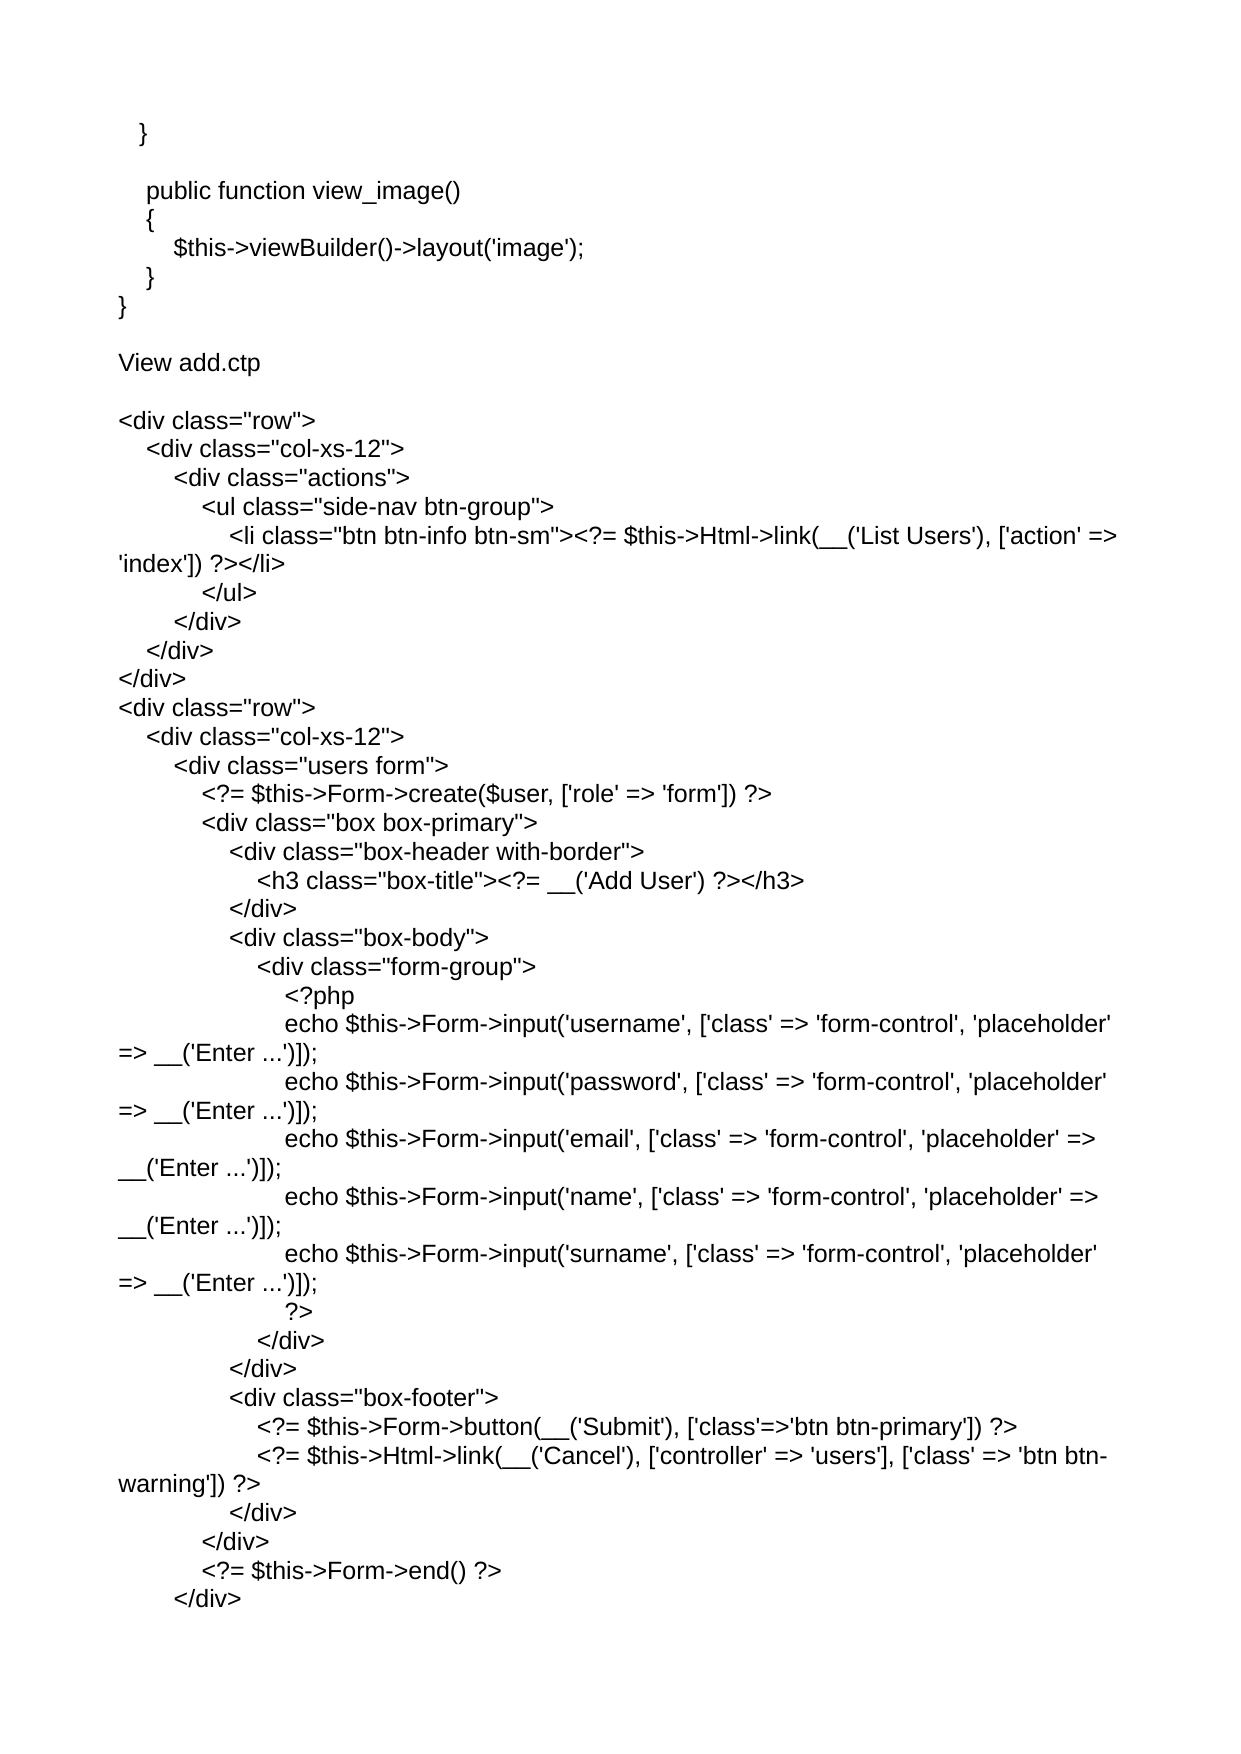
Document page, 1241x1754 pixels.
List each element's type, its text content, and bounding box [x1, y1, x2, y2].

text <?= $this->Form->create($user, ['role' => 'form']) ?> [118, 779, 1122, 808]
text echo $this->Form->input('surname', ['class' => 'form-control', 'placeholder' => __('Enter ...')]); [118, 1239, 1122, 1297]
text public function view_image() [118, 176, 1122, 204]
text </ul> [118, 578, 1122, 607]
text </div> [118, 1326, 1122, 1354]
text <div class="col-xs-12"> [118, 722, 1122, 751]
text <?= $this->Html->link(__('Cancel'), ['controller' => 'users'], ['class' => 'btn btn-warning']) ?> [118, 1441, 1122, 1498]
text </div> [118, 664, 1122, 693]
text <div class="users form"> [118, 751, 1122, 779]
text </div> [118, 636, 1122, 664]
text $this->viewBuilder()->layout('image'); [118, 233, 1122, 262]
text <div class="row"> [118, 406, 1122, 434]
text echo $this->Form->input('name', ['class' => 'form-control', 'placeholder' => __('Enter ...')]); [118, 1182, 1122, 1239]
text <div class="box-body"> [118, 923, 1122, 952]
text <?= $this->Form->button(__('Submit'), ['class'=>'btn btn-primary']) ?> [118, 1412, 1122, 1441]
text <div class="row"> [118, 693, 1122, 722]
text } [118, 291, 1122, 319]
text } [118, 118, 1122, 147]
text <ul class="side-nav btn-group"> [118, 492, 1122, 521]
text </div> [118, 1527, 1122, 1556]
text </div> [118, 894, 1122, 923]
text </div> [118, 1584, 1122, 1613]
text <h3 class="box-title"><?= __('Add User') ?></h3> [118, 866, 1122, 894]
text <div class="box box-primary"> [118, 808, 1122, 837]
text { [118, 204, 1122, 233]
text echo $this->Form->input('username', ['class' => 'form-control', 'placeholder' => __('Enter ...')]); [118, 1009, 1122, 1067]
text echo $this->Form->input('email', ['class' => 'form-control', 'placeholder' => __('Enter ...')]); [118, 1124, 1122, 1182]
text </div> [118, 1354, 1122, 1383]
text <?= $this->Form->end() ?> [118, 1556, 1122, 1584]
text <div class="box-footer"> [118, 1383, 1122, 1412]
text } [118, 262, 1122, 291]
text <div class="form-group"> [118, 952, 1122, 981]
text </div> [118, 1498, 1122, 1527]
text </div> [118, 607, 1122, 636]
text <?php [118, 981, 1122, 1009]
text <div class="box-header with-border"> [118, 837, 1122, 866]
text <div class="actions"> [118, 463, 1122, 492]
text <div class="col-xs-12"> [118, 434, 1122, 463]
text ?> [118, 1297, 1122, 1326]
text <li class="btn btn-info btn-sm"><?= $this->Html->link(__('List Users'), ['action' => 'index']) ?></li> [118, 521, 1122, 578]
text echo $this->Form->input('password', ['class' => 'form-control', 'placeholder' => __('Enter ...')]); [118, 1067, 1122, 1124]
text View add.ctp [118, 348, 1122, 377]
